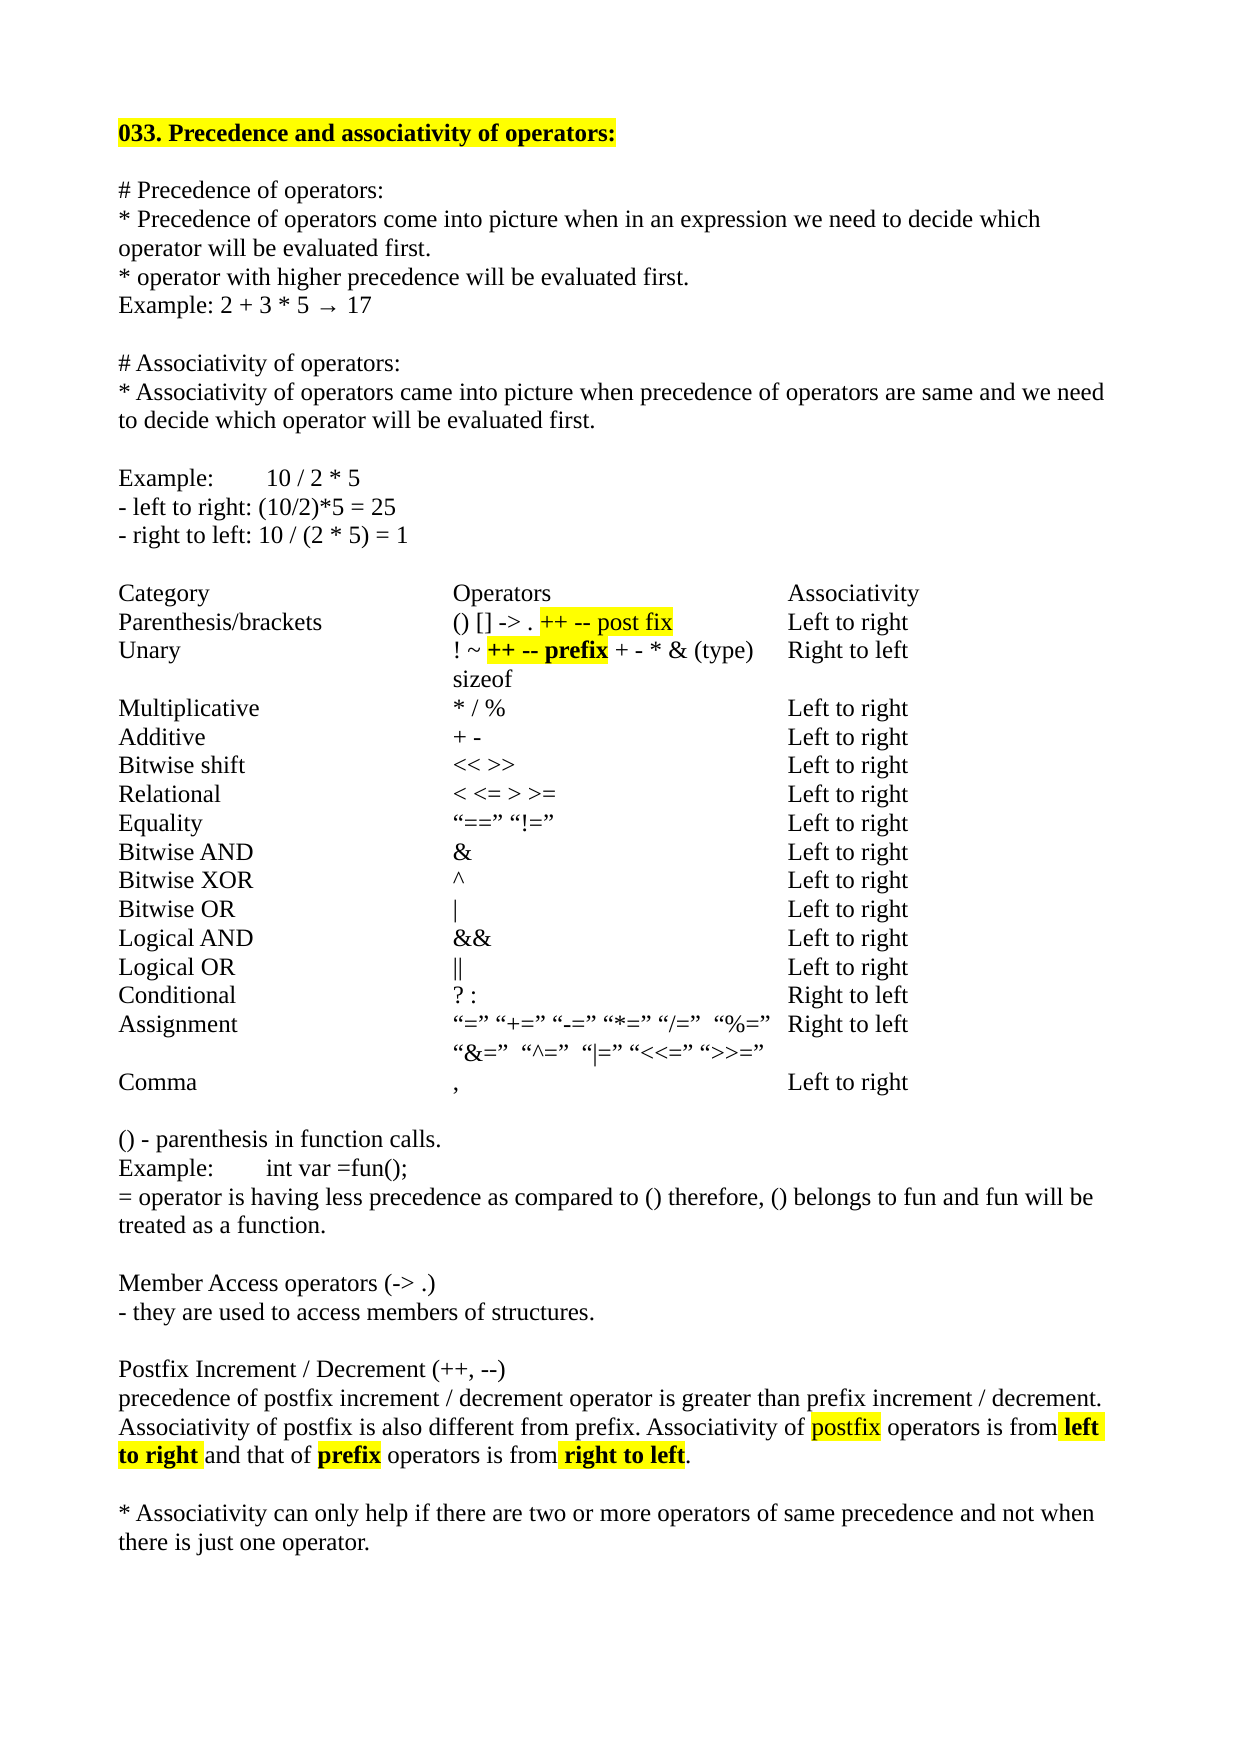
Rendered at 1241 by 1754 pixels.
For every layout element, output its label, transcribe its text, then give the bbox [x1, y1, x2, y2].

table_cell “=” “+=” “-=” “*=” “/=” “%=” “&=” “^=” “|=” “<<=” “>>=” [453, 1009, 787, 1067]
table_cell Comma [118, 1067, 453, 1096]
text # Precedence of operators: [118, 176, 1122, 204]
table_cell | [453, 894, 787, 923]
table_cell Left to right [788, 866, 943, 894]
table_cell Left to right [788, 1067, 943, 1096]
table_cell Left to right [788, 837, 943, 866]
text Example: 10 / 2 * 5 [118, 463, 1122, 492]
table_cell Left to right [788, 779, 943, 808]
table_cell Left to right [788, 751, 943, 779]
text - they are used to access members of structures. [118, 1297, 1122, 1326]
table_cell “==” “!=” [453, 808, 787, 837]
text # Associativity of operators: [118, 348, 1122, 377]
text = operator is having less precedence as compared to () therefore, () belongs to fun and fun will be treated as a function. [118, 1182, 1122, 1239]
table_cell Bitwise shift [118, 751, 453, 779]
text Member Access operators (-> .) [118, 1268, 1122, 1297]
table_cell Conditional [118, 981, 453, 1009]
table_cell ! ~ ++ -- prefix + - * & (type) sizeof [453, 636, 787, 693]
table_cell Logical AND [118, 923, 453, 952]
table_cell Right to left [788, 981, 943, 1009]
table_cell Assignment [118, 1009, 453, 1067]
table_cell Unary [118, 636, 453, 693]
table_cell Relational [118, 779, 453, 808]
text Associativity of postfix is also different from prefix. Associativity of postfix operators is from left to right and that of prefix operators is from right to left. [118, 1412, 1122, 1469]
table_header Associativity [788, 578, 943, 607]
text - left to right: (10/2)*5 = 25 [118, 492, 1122, 521]
text Postfix Increment / Decrement (++, --) [118, 1354, 1122, 1383]
text * Associativity can only help if there are two or more operators of same precedence and not when there is just one operator. [118, 1498, 1122, 1556]
table_cell Left to right [788, 952, 943, 981]
text - right to left: 10 / (2 * 5) = 1 [118, 521, 1122, 549]
text * operator with higher precedence will be evaluated first. [118, 262, 1122, 291]
table_cell << >> [453, 751, 787, 779]
table_cell , [453, 1067, 787, 1096]
table_cell Multiplicative [118, 693, 453, 722]
table_cell + - [453, 722, 787, 751]
table_cell ^ [453, 866, 787, 894]
table_cell Right to left [788, 636, 943, 693]
table_cell ? : [453, 981, 787, 1009]
table_cell Bitwise XOR [118, 866, 453, 894]
table_header Category [118, 578, 453, 607]
table_cell || [453, 952, 787, 981]
text * Precedence of operators come into picture when in an expression we need to decide which operator will be evaluated first. [118, 204, 1122, 262]
text () - parenthesis in function calls. [118, 1124, 1122, 1153]
table_cell & [453, 837, 787, 866]
text 033. Precedence and associativity of operators: [118, 118, 1122, 147]
text * Associativity of operators came into picture when precedence of operators are same and we need to decide which operator will be evaluated first. [118, 377, 1122, 434]
table_cell Parenthesis/brackets [118, 607, 453, 636]
table_cell Left to right [788, 693, 943, 722]
text Example: int var =fun(); [118, 1153, 1122, 1182]
table_cell Left to right [788, 923, 943, 952]
table_cell * / % [453, 693, 787, 722]
table_cell Bitwise OR [118, 894, 453, 923]
table_cell && [453, 923, 787, 952]
table_cell Left to right [788, 894, 943, 923]
table_cell Left to right [788, 722, 943, 751]
table_cell Left to right [788, 607, 943, 636]
table_cell < <= > >= [453, 779, 787, 808]
text Example: 2 + 3 * 5 → 17 [118, 291, 1122, 319]
table_cell () [] -> . ++ -- post fix [453, 607, 787, 636]
table_cell Equality [118, 808, 453, 837]
table_cell Left to right [788, 808, 943, 837]
table_cell Logical OR [118, 952, 453, 981]
table_header Operators [453, 578, 787, 607]
text precedence of postfix increment / decrement operator is greater than prefix increment / decrement. [118, 1383, 1122, 1412]
table_cell Additive [118, 722, 453, 751]
table_cell Bitwise AND [118, 837, 453, 866]
table_cell Right to left [788, 1009, 943, 1067]
